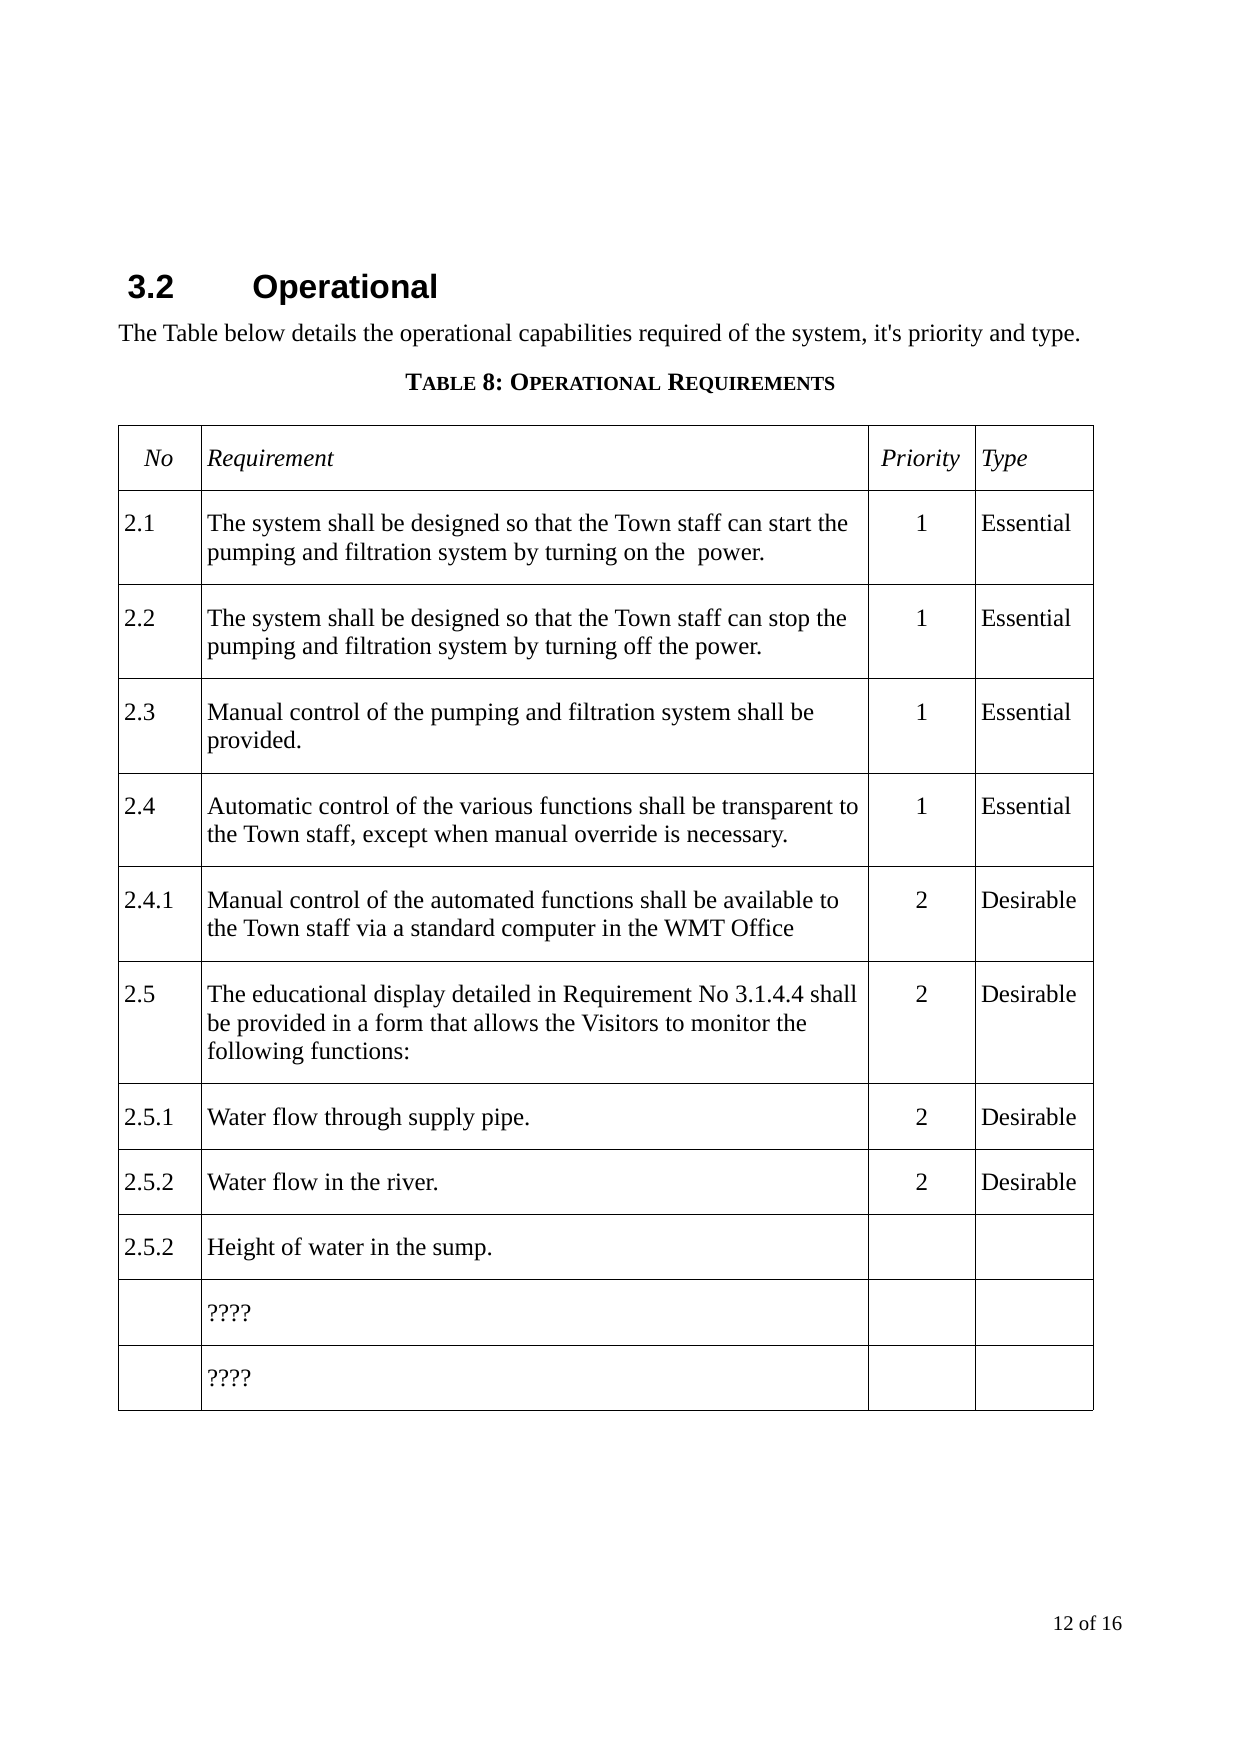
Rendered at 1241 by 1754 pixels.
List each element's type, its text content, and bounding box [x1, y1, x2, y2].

table_cell Desirable [976, 1084, 1093, 1149]
table_cell [976, 1280, 1093, 1344]
table_cell [869, 1346, 975, 1410]
table_cell 2 [869, 1150, 975, 1214]
table_cell The system shall be designed so that the Town staff can start the pumping and filtration system by turning on the power. [202, 491, 868, 584]
table_cell Essential [976, 679, 1093, 772]
table_cell Desirable [976, 867, 1093, 961]
table_cell 2.5 [119, 962, 201, 1083]
table_header Requirement [202, 426, 868, 490]
table_cell 2.2 [119, 585, 201, 678]
table_cell Height of water in the sump. [202, 1215, 868, 1279]
table_header Priority [869, 426, 975, 490]
subtitle Operational [118, 267, 1122, 306]
table_cell [869, 1215, 975, 1279]
table_cell Manual control of the pumping and filtration system shall be provided. [202, 679, 868, 772]
table_cell 2 [869, 962, 975, 1083]
table_cell 2 [869, 1084, 975, 1149]
table_cell Water flow in the river. [202, 1150, 868, 1214]
table_cell Desirable [976, 962, 1093, 1083]
table_cell [869, 1280, 975, 1344]
table_cell ???? [202, 1346, 868, 1410]
table_cell 1 [869, 491, 975, 584]
table_cell 1 [869, 774, 975, 866]
table_cell Automatic control of the various functions shall be transparent to the Town staff, except when manual override is necessary. [202, 774, 868, 866]
table_cell 2.5.2 [119, 1150, 201, 1214]
table_cell 1 [869, 679, 975, 772]
table_cell The system shall be designed so that the Town staff can stop the pumping and filtration system by turning off the power. [202, 585, 868, 678]
text The Table below details the operational capabilities required of the system, it's priority and type. [118, 318, 1122, 347]
table_cell Essential [976, 491, 1093, 584]
table_cell Essential [976, 774, 1093, 866]
table_cell Water flow through supply pipe. [202, 1084, 868, 1149]
table_cell 2.4 [119, 774, 201, 866]
table_cell [976, 1346, 1093, 1410]
table_cell 1 [869, 585, 975, 678]
table_header No [119, 426, 201, 490]
table_header Type [976, 426, 1093, 490]
table_cell Manual control of the automated functions shall be available to the Town staff via a standard computer in the WMT Office [202, 867, 868, 961]
table_cell The educational display detailed in Requirement No 3.1.4.4 shall be provided in a form that allows the Visitors to monitor the following functions: [202, 962, 868, 1083]
table_cell 2.3 [119, 679, 201, 772]
table_cell [976, 1215, 1093, 1279]
table_cell [119, 1280, 201, 1344]
table_cell ???? [202, 1280, 868, 1344]
table_cell [119, 1346, 201, 1410]
table_cell 2.1 [119, 491, 201, 584]
table_cell 2.4.1 [119, 867, 201, 961]
table_cell 2.5.2 [119, 1215, 201, 1279]
table_cell 2 [869, 867, 975, 961]
table_cell 2.5.1 [119, 1084, 201, 1149]
table_cell Desirable [976, 1150, 1093, 1214]
subtitle Table 8: Operational Requirements [118, 367, 1122, 396]
table_cell Essential [976, 585, 1093, 678]
